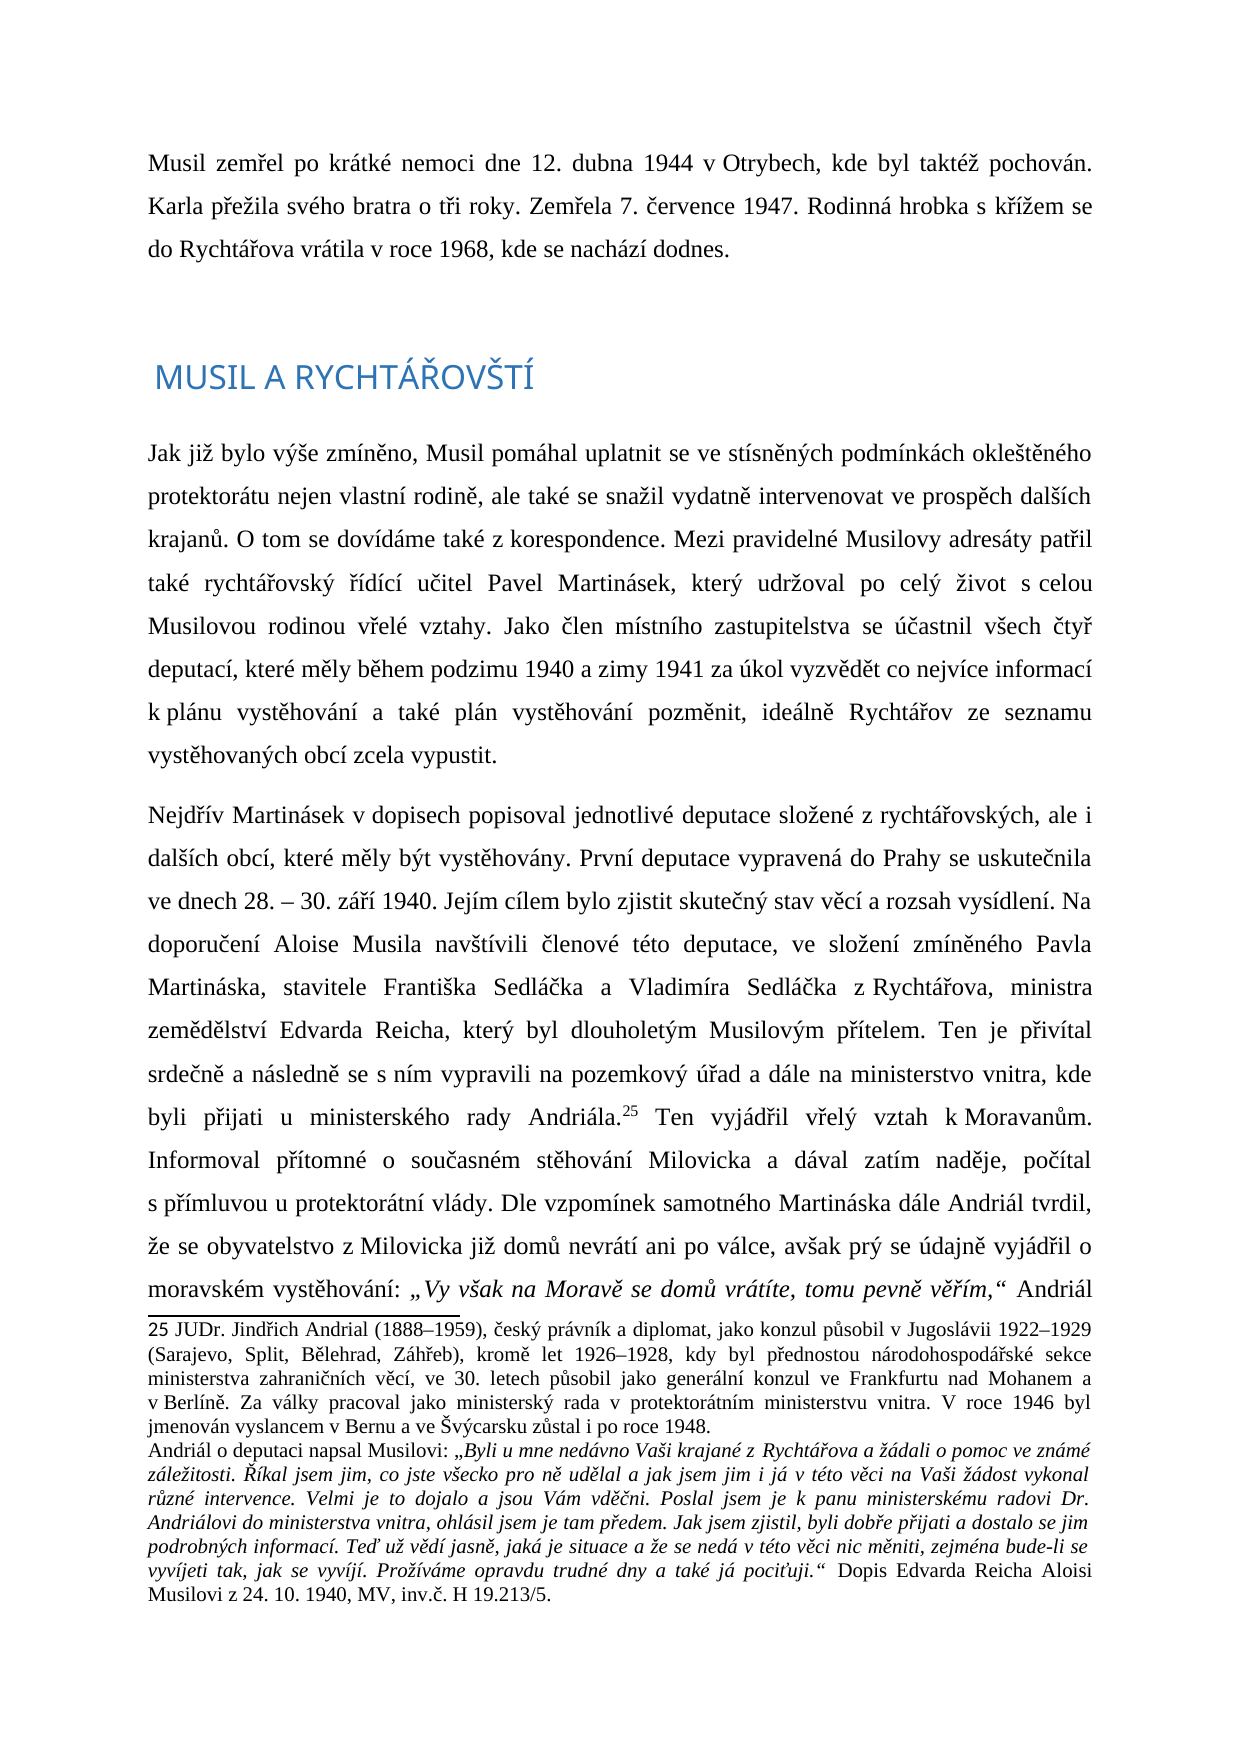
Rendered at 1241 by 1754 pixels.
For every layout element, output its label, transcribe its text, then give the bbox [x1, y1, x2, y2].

text Jak již bylo výše zmíněno, Musil pomáhal uplatnit se ve stísněných podmínkách okleštěného protektorátu nejen vlastní rodině, ale také se snažil vydatně intervenovat ve prospěch dalších krajanů. O tom se dovídáme také z korespondence. Mezi pravidelné Musilovy adresáty patřil také rychtářovský řídící učitel Pavel Martinásek, který udržoval po celý život s celou Musilovou rodinou vřelé vztahy. Jako člen místního zastupitelstva se účastnil všech čtyř deputací, které měly během podzimu 1940 a zimy 1941 za úkol vyzvědět co nejvíce informací k plánu vystěhování a také plán vystěhování pozměnit, ideálně Rychtářov ze seznamu vystěhovaných obcí zcela vypustit. [148, 438, 1093, 769]
text Musil zemřel po krátké nemoci dne 12. dubna 1944 v Otrybech, kde byl taktéž pochován. Karla přežila svého bratra o tři roky. Zemřela 7. července 1947. Rodinná hrobka s křížem se do Rychtářova vrátila v roce 1968, kde se nachází dodnes. [148, 148, 1093, 263]
text JUDr. Jindřich Andrial (1888–1959), český právník a diplomat, jako konzul působil v Jugoslávii 1922–1929 (Sarajevo, Split, Bělehrad, Záhřeb), kromě let 1926–1928, kdy byl přednostou národohospodářské sekce ministerstva zahraničních věcí, ve 30. letech působil jako generální konzul ve Frankfurtu nad Mohanem a v Berlíně. Za války pracoval jako ministerský rada v protektorátním ministerstvu vnitra. V roce 1946 byl jmenován vyslancem v Bernu a ve Švýcarsku zůstal i po roce 1948. [148, 1316, 1093, 1438]
text Nejdřív Martinásek v dopisech popisoval jednotlivé deputace složené z rychtářovských, ale i dalších obcí, které měly být vystěhovány. První deputace vypravená do Prahy se uskutečnila ve dnech 28. – 30. září 1940. Jejím cílem bylo zjistit skutečný stav věcí a rozsah vysídlení. Na doporučení Aloise Musila navštívili členové této deputace, ve složení zmíněného Pavla Martináska, stavitele Františka Sedláčka a Vladimíra Sedláčka z Rychtářova, ministra zemědělství Edvarda Reicha, který byl dlouholetým Musilovým přítelem. Ten je přivítal srdečně a následně se s ním vypravili na pozemkový úřad a dále na ministerstvo vnitra, kde byli přijati u ministerského rady Andriála. Ten vyjádřil vřelý vztah k Moravanům. Informoval přítomné o současném stěhování Milovicka a dával zatím naděje, počítal s přímluvou u protektorátní vlády. Dle vzpomínek samotného Martináska dále Andriál tvrdil, že se obyvatelstvo z Milovicka již domů nevrátí ani po válce, avšak prý se údajně vyjádřil o moravském vystěhování: „Vy však na Moravě se domů vrátíte, tomu pevně věřím,“ Andriál [148, 800, 1093, 1303]
text Andriál o deputaci napsal Musilovi: „Byli u mne nedávno Vaši krajané z Rychtářova a žádali o pomoc ve známé záležitosti. Říkal jsem jim, co jste všecko pro ně udělal a jak jsem jim i já v této věci na Vaši žádost vykonal různé intervence. Velmi je to dojalo a jsou Vám vděčni. Poslal jsem je k panu ministerskému radovi Dr. Andriálovi do ministerstva vnitra, ohlásil jsem je tam předem. Jak jsem zjistil, byli dobře přijati a dostalo se jim podrobných informací. Teď už vědí jasně, jaká je situace a že se nedá v této věci nic měniti, zejména bude-li se vyvíjeti tak, jak se vyvíjí. Prožíváme opravdu trudné dny a také já pociťuji.“ Dopis Edvarda Reicha Aloisi Musilovi z 24. 10. 1940, MV, inv.č. H 19.213/5. [148, 1438, 1093, 1606]
text MUSIL A RYCHTÁŘOVŠTÍ [148, 353, 1093, 399]
